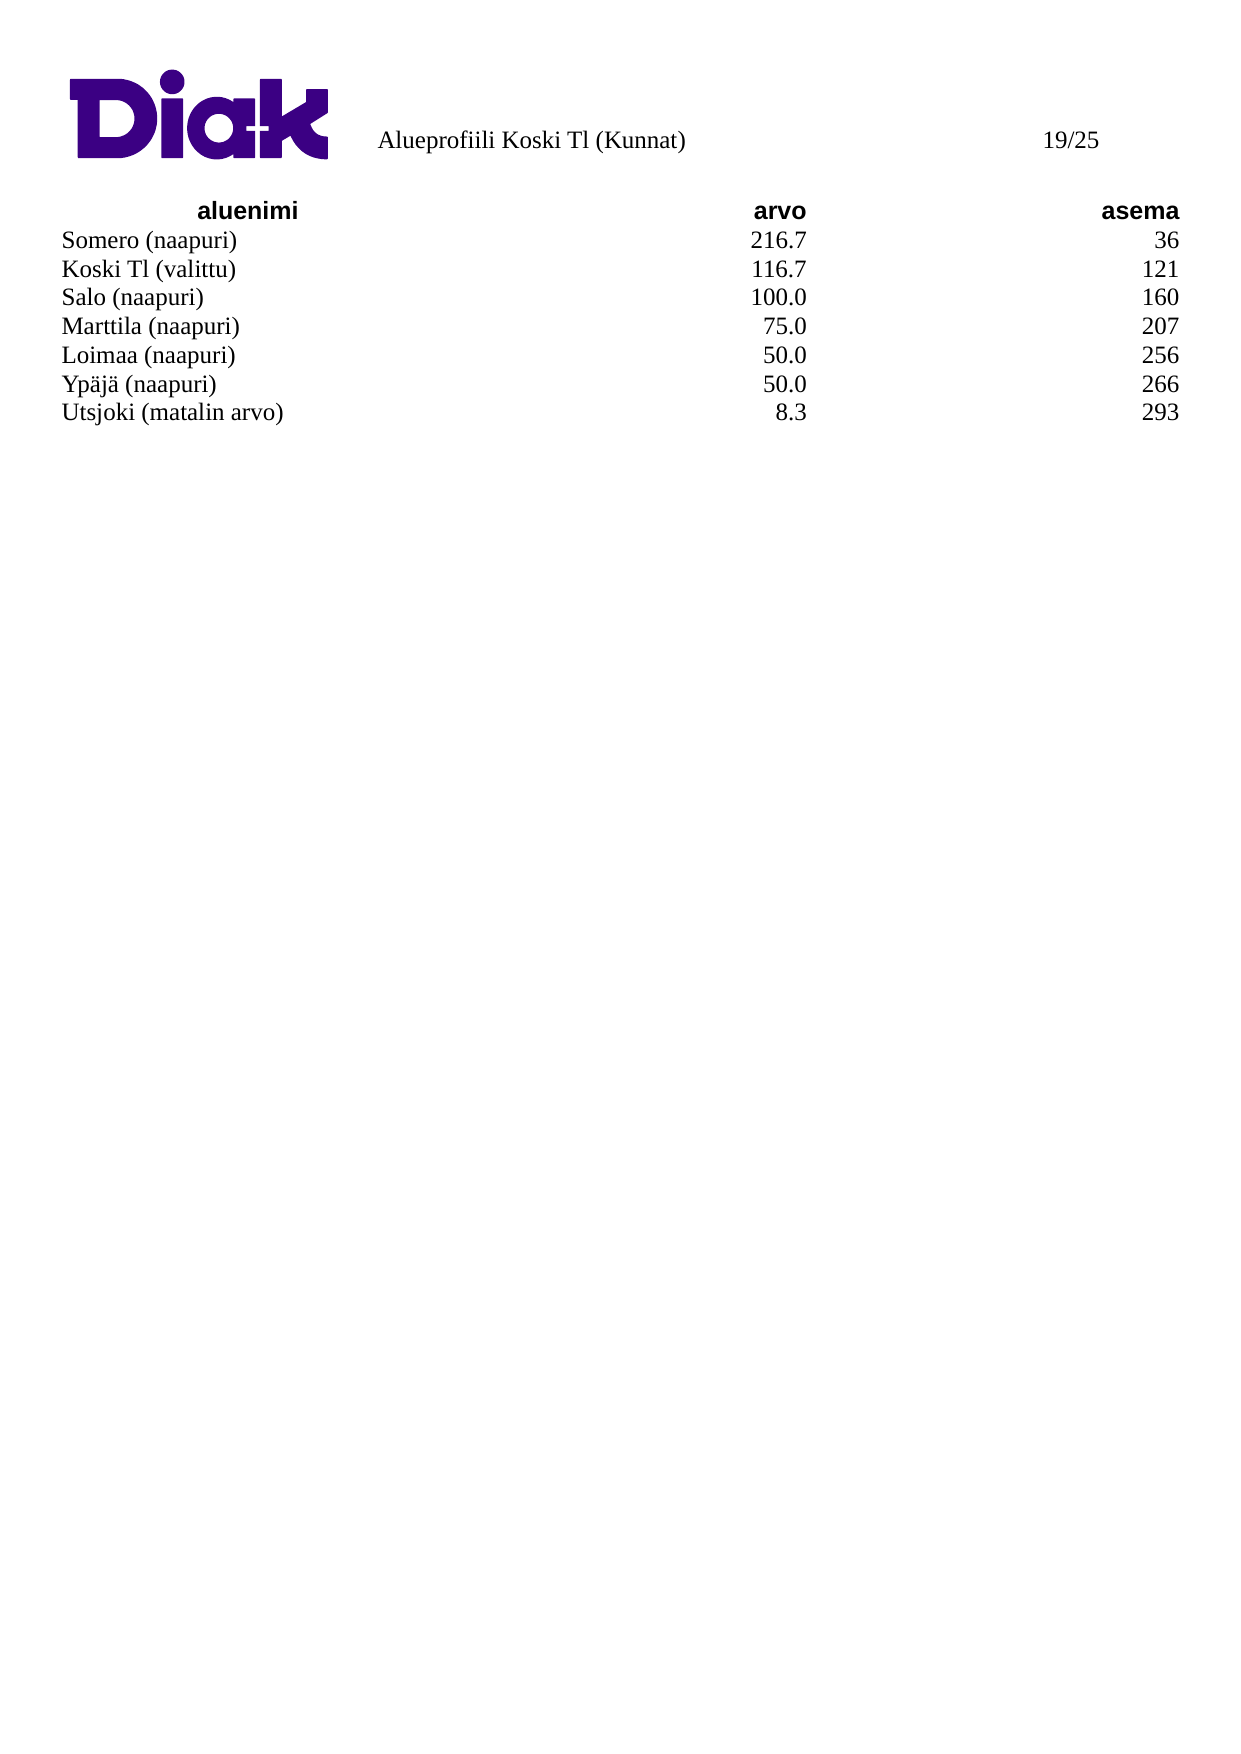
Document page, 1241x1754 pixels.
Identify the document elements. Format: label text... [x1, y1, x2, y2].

table_cell 160 [806, 283, 1179, 311]
table_cell Salo (naapuri) [61, 283, 434, 311]
table_header aluenimi [61, 196, 434, 225]
table_cell 266 [806, 369, 1179, 397]
table_cell Loimaa (naapuri) [61, 340, 434, 369]
table_cell Koski Tl (valittu) [61, 254, 434, 282]
table_cell 100.0 [434, 283, 806, 311]
table_header asema [806, 196, 1179, 225]
table_cell 75.0 [434, 311, 806, 340]
table_cell Marttila (naapuri) [61, 311, 434, 340]
table_cell 256 [806, 340, 1179, 369]
table_cell 116.7 [434, 254, 806, 282]
table_cell 36 [806, 225, 1179, 254]
table_cell 50.0 [434, 369, 806, 397]
table_cell Utsjoki (matalin arvo) [61, 398, 434, 426]
table_cell 207 [806, 311, 1179, 340]
table_cell 121 [806, 254, 1179, 282]
table_cell 216.7 [434, 225, 806, 254]
table_header arvo [434, 196, 806, 225]
table_cell 293 [806, 398, 1179, 426]
table_cell 50.0 [434, 340, 806, 369]
table_cell 8.3 [434, 398, 806, 426]
table_cell Somero (naapuri) [61, 225, 434, 254]
table_cell Ypäjä (naapuri) [61, 369, 434, 397]
